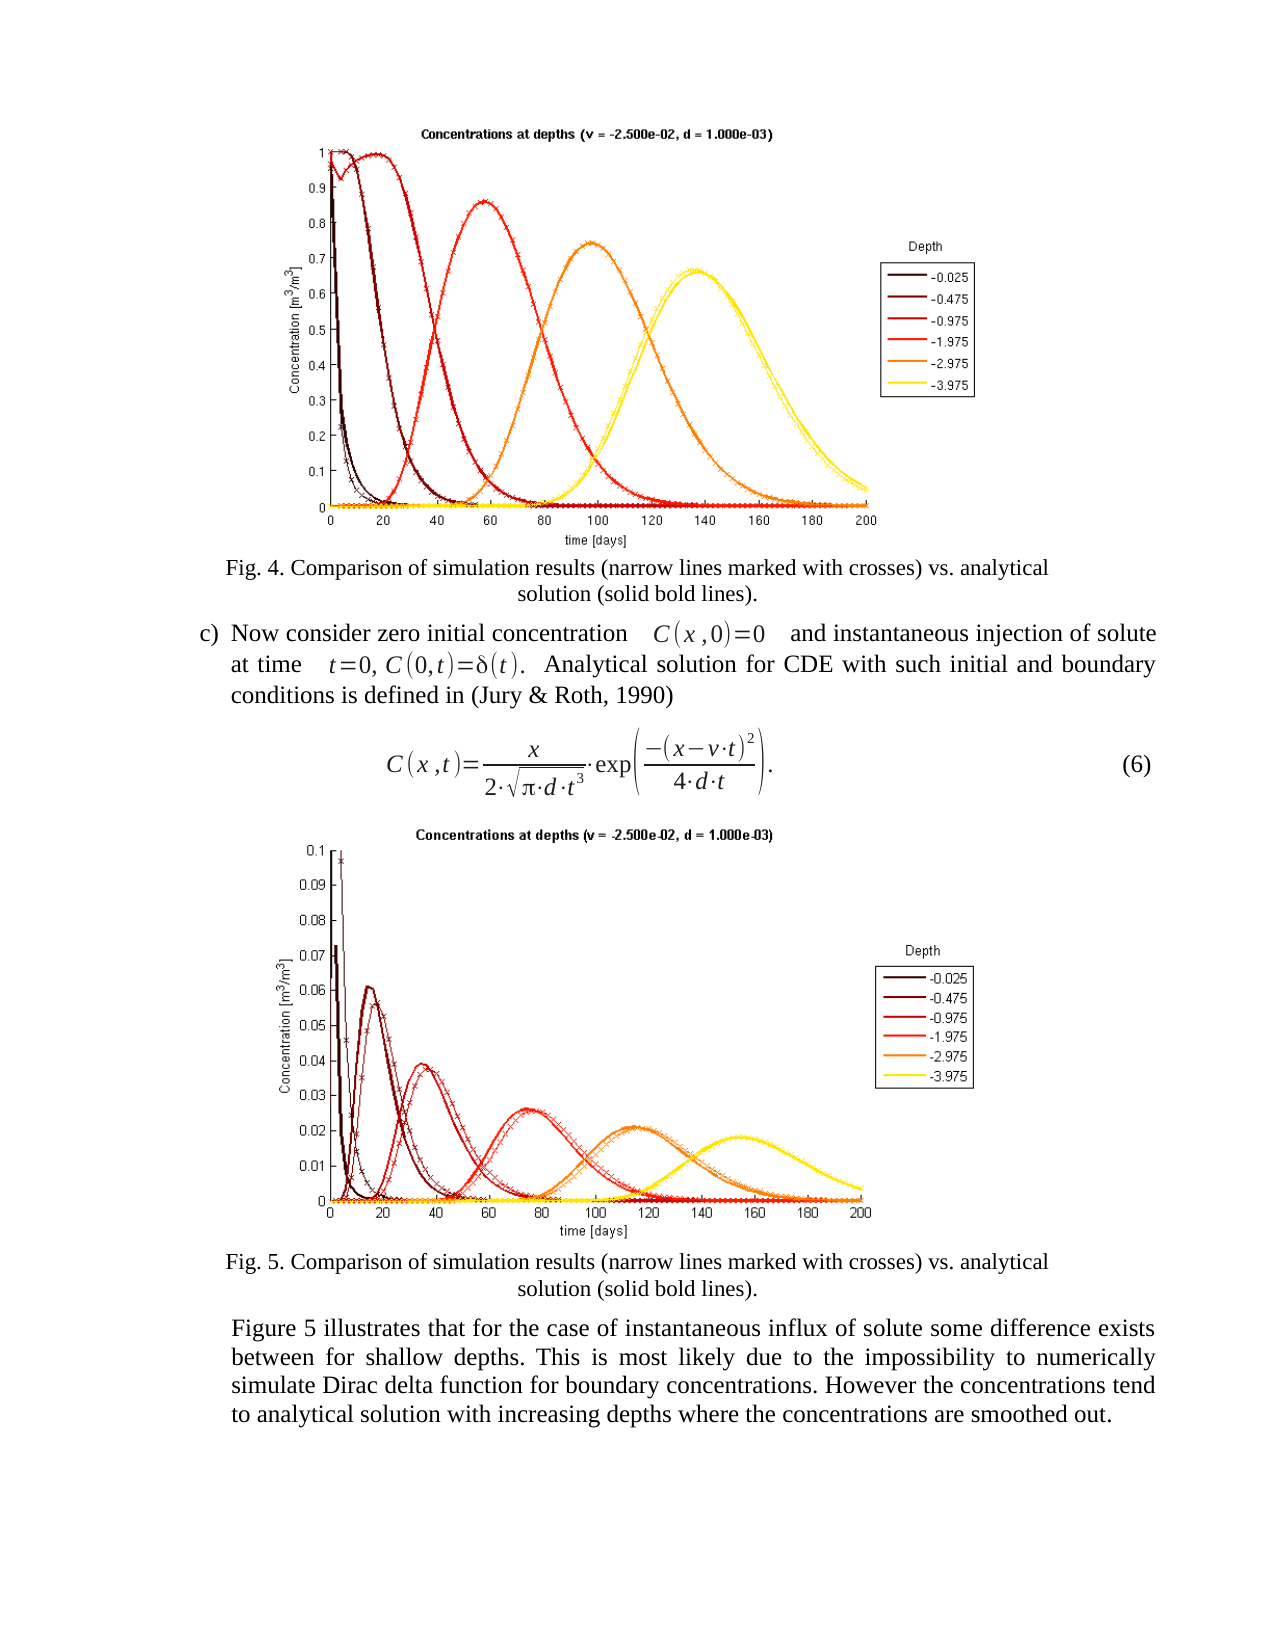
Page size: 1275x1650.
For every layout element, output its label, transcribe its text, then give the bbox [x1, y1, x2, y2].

list Figure 5 illustrates that for the case of instantaneous influx of solute some difference exists between for shallow depths. This is most likely due to the impossibility to numerically simulate Dirac delta function for boundary concentrations. However the concentrations tend to analytical solution with increasing depths where the concentrations are smoothed out. [231, 1313, 1157, 1428]
text Fig. 5. Comparison of simulation results (narrow lines marked with crosses) vs. analytical solution (solid bold lines). [222, 1249, 1053, 1301]
list Now consider zero initial concentration and instantaneous injection of solute at time Analytical solution for CDE with such initial and boundary conditions is defined in (Jury & Roth, 1990) [193, 618, 1157, 708]
text Fig. 4. Comparison of simulation results (narrow lines marked with crosses) vs. analytical solution (solid bold lines). [222, 554, 1053, 607]
picture [222, 818, 1054, 1249]
table_header [118, 721, 1041, 818]
picture [222, 118, 1054, 554]
table_header (6) [1041, 721, 1157, 818]
